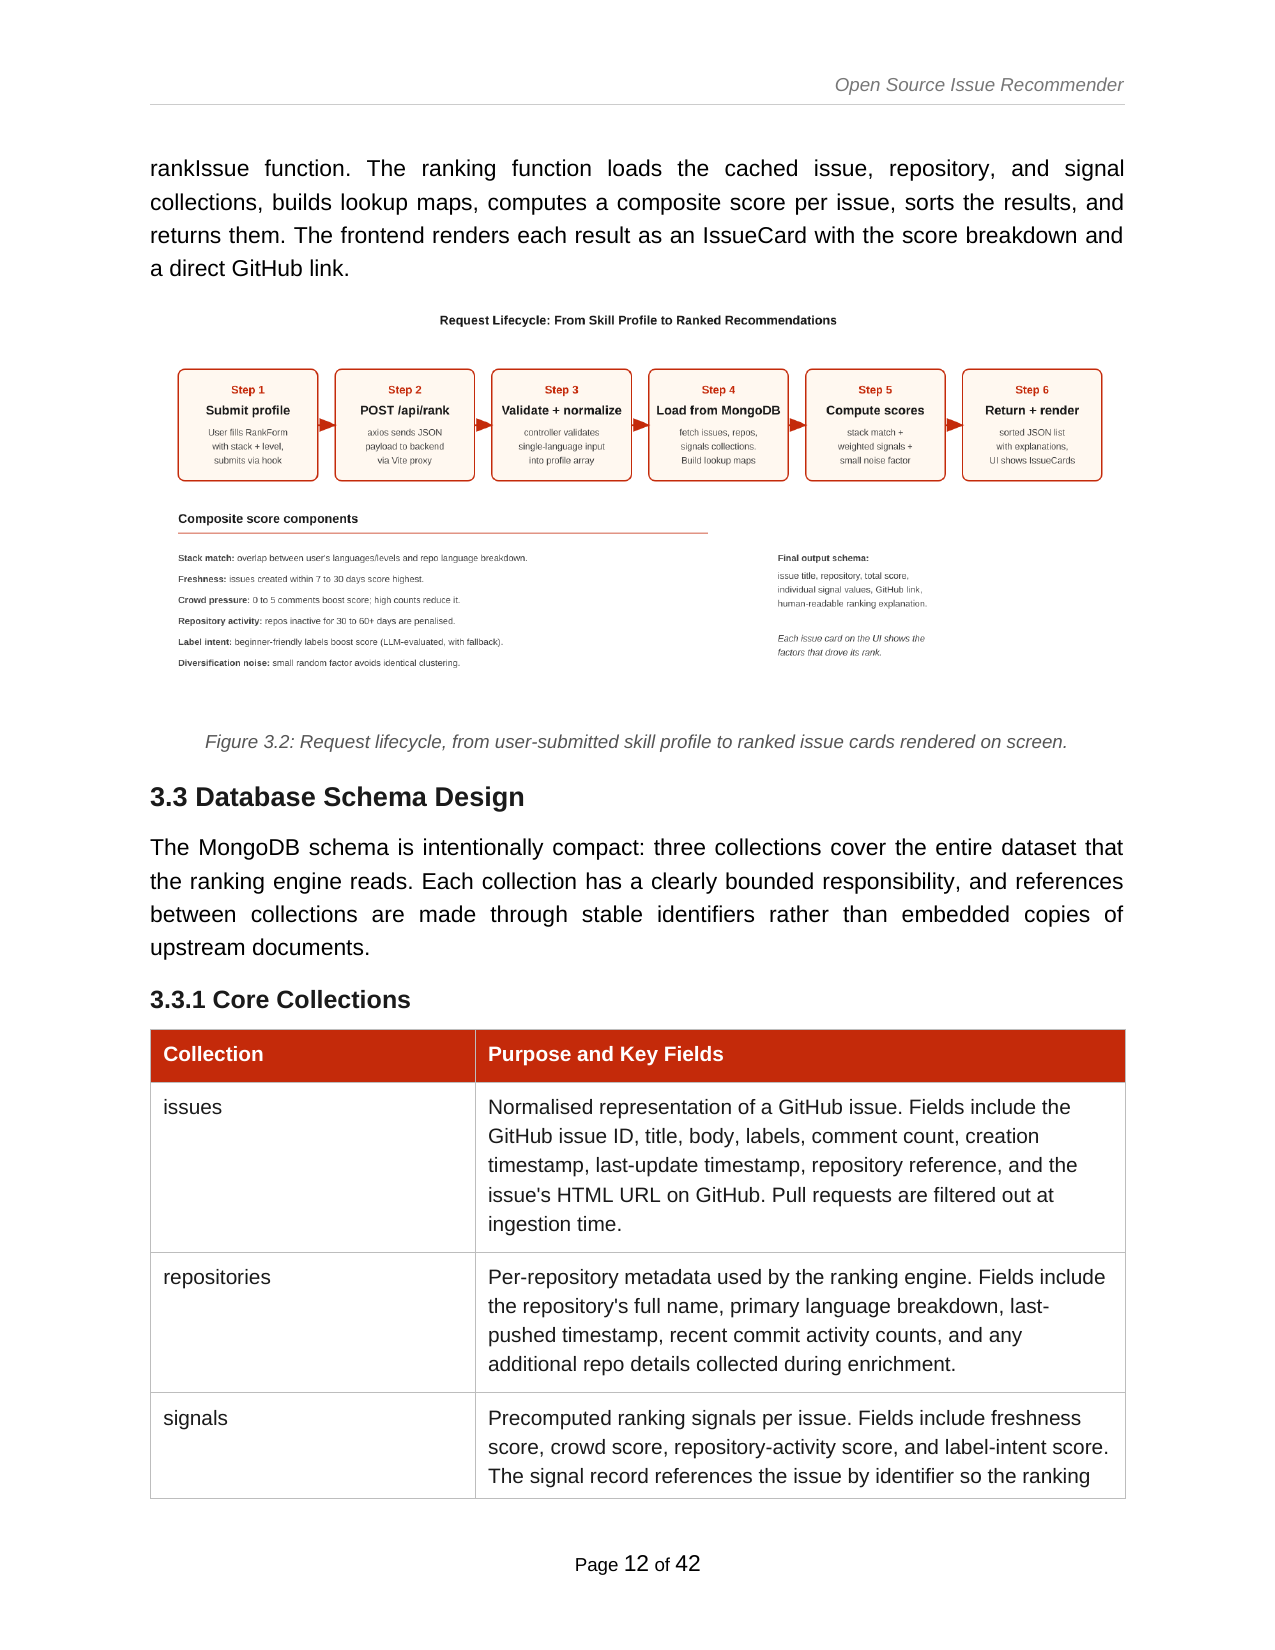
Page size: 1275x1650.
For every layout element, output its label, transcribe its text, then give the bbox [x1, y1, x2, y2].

subtitle 3.3 Database Schema Design [150, 781, 1125, 812]
subtitle 3.3.1 Core Collections [150, 985, 1125, 1014]
table_cell Normalised representation of a GitHub issue. Fields include the GitHub issue ID, title, body, labels, comment count, creation timestamp, last-update timestamp, repository reference, and the issue's HTML URL on GitHub. Pull requests are filtered out at ingestion time. [476, 1083, 1125, 1252]
text The MongoDB schema is intentionally compact: three collections cover the entire dataset that the ranking engine reads. Each collection has a clearly bounded responsibility, and references between collections are made through stable identifiers rather than embedded copies of upstream documents. [150, 829, 1125, 962]
table_header Collection [151, 1030, 475, 1082]
text rankIssue function. The ranking function loads the cached issue, repository, and signal collections, builds lookup maps, computes a composite score per issue, sorts the results, and returns them. The frontend renders each result as an IssueCard with the score breakdown and a direct GitHub link. [150, 150, 1125, 283]
picture [150, 300, 1125, 718]
table_cell repositories [151, 1253, 475, 1392]
table_cell Precomputed ranking signals per issue. Fields include freshness score, crowd score, repository-activity score, and label-intent score. The signal record references the issue by identifier so the ranking [476, 1393, 1125, 1497]
table_cell issues [151, 1083, 475, 1252]
table_header Purpose and Key Fields [476, 1030, 1125, 1082]
table_cell Per-repository metadata used by the ranking engine. Fields include the repository's full name, primary language breakdown, last-pushed timestamp, recent commit activity counts, and any additional repo details collected during enrichment. [476, 1253, 1125, 1392]
text Figure 3.2: Request lifecycle, from user-submitted skill profile to ranked issue cards rendered on screen. [150, 730, 1125, 752]
table_cell signals [151, 1393, 475, 1497]
